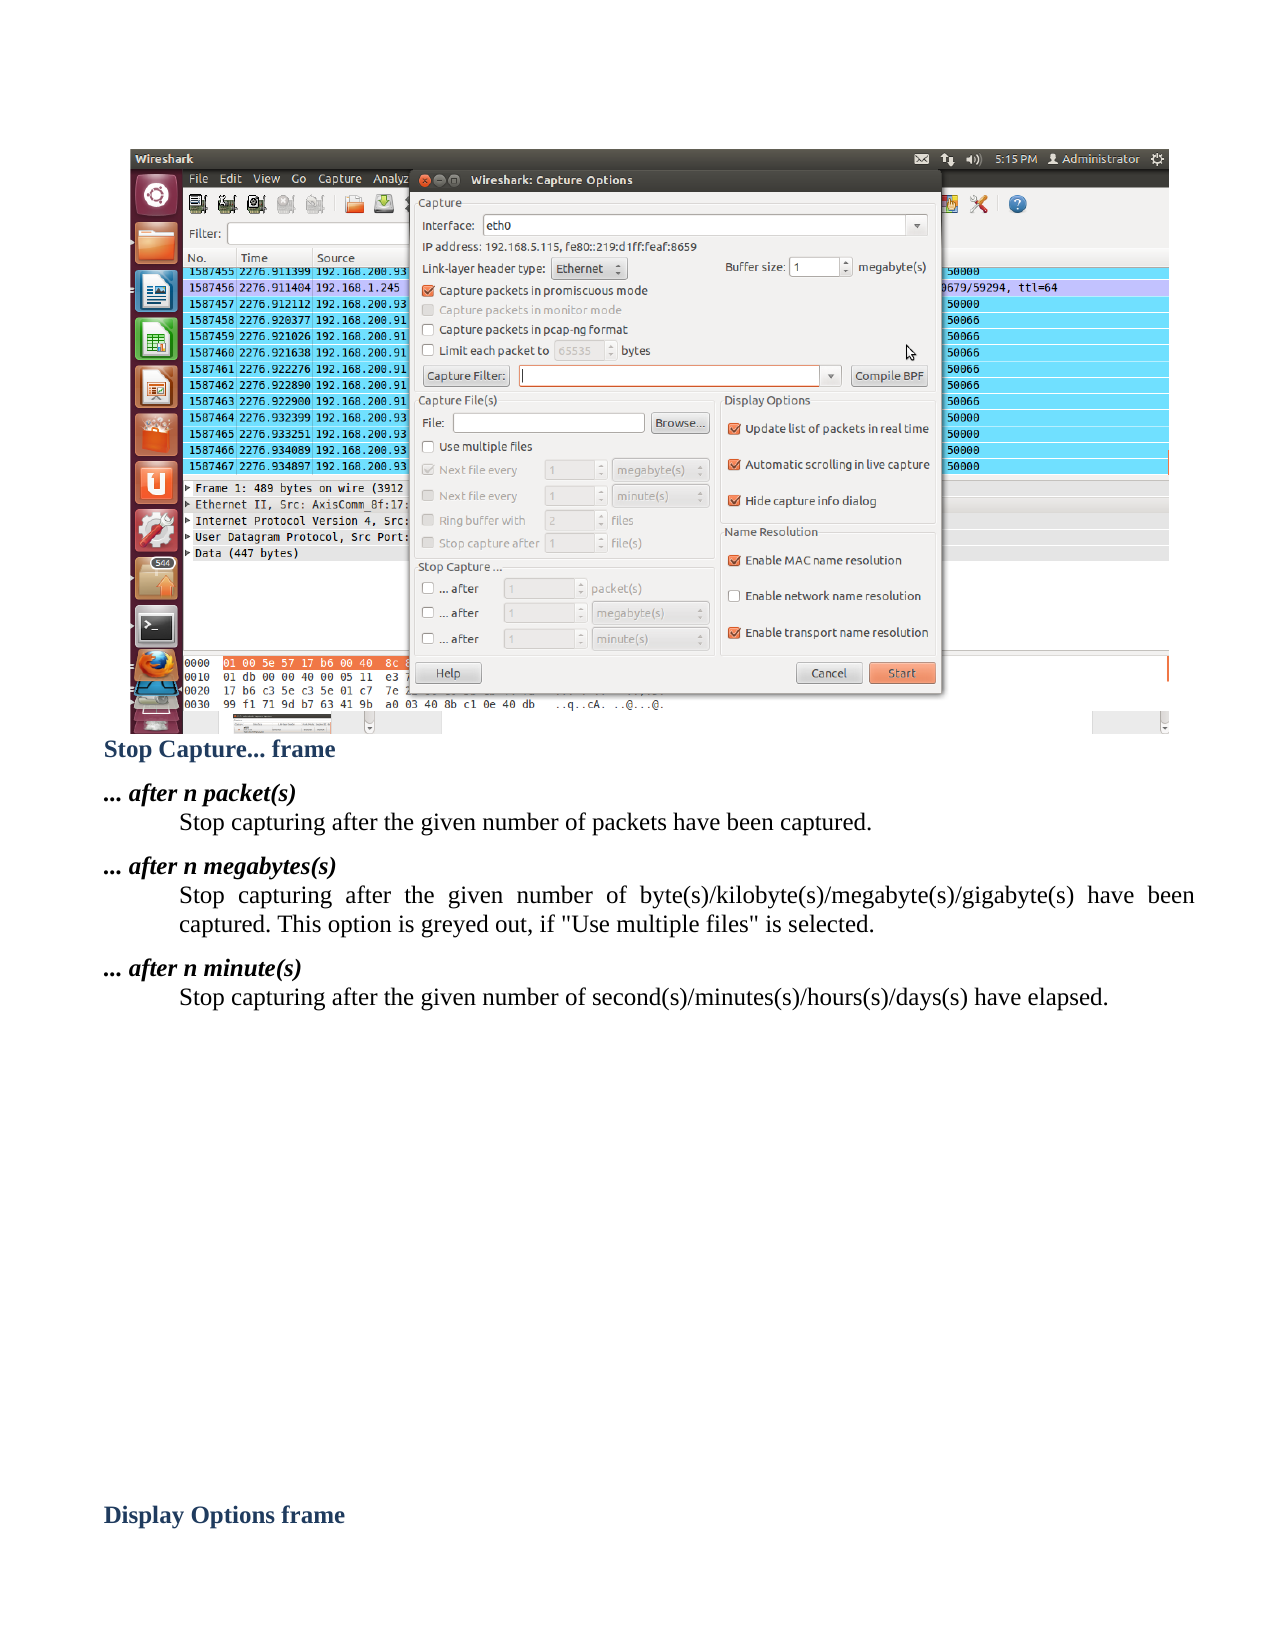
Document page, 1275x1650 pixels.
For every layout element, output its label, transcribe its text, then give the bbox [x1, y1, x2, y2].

text Stop capturing after the given number of second(s)/minutes(s)/hours(s)/days(s) have elapsed. [179, 982, 1196, 1010]
text Stop capturing after the given number of byte(s)/kilobyte(s)/megabyte(s)/gigabyte(s) have been captured. This option is greyed out, if "Use multiple files" is selected. [179, 880, 1196, 937]
text Stop capturing after the given number of packets have been captured. [179, 807, 1196, 836]
text ... after n megabytes(s) [103, 851, 1196, 880]
text ... after n minute(s) [103, 953, 1196, 982]
text Display Options frame [103, 1500, 1196, 1529]
text Stop Capture... frame [103, 219, 1196, 763]
text ... after n packet(s) [103, 778, 1196, 807]
